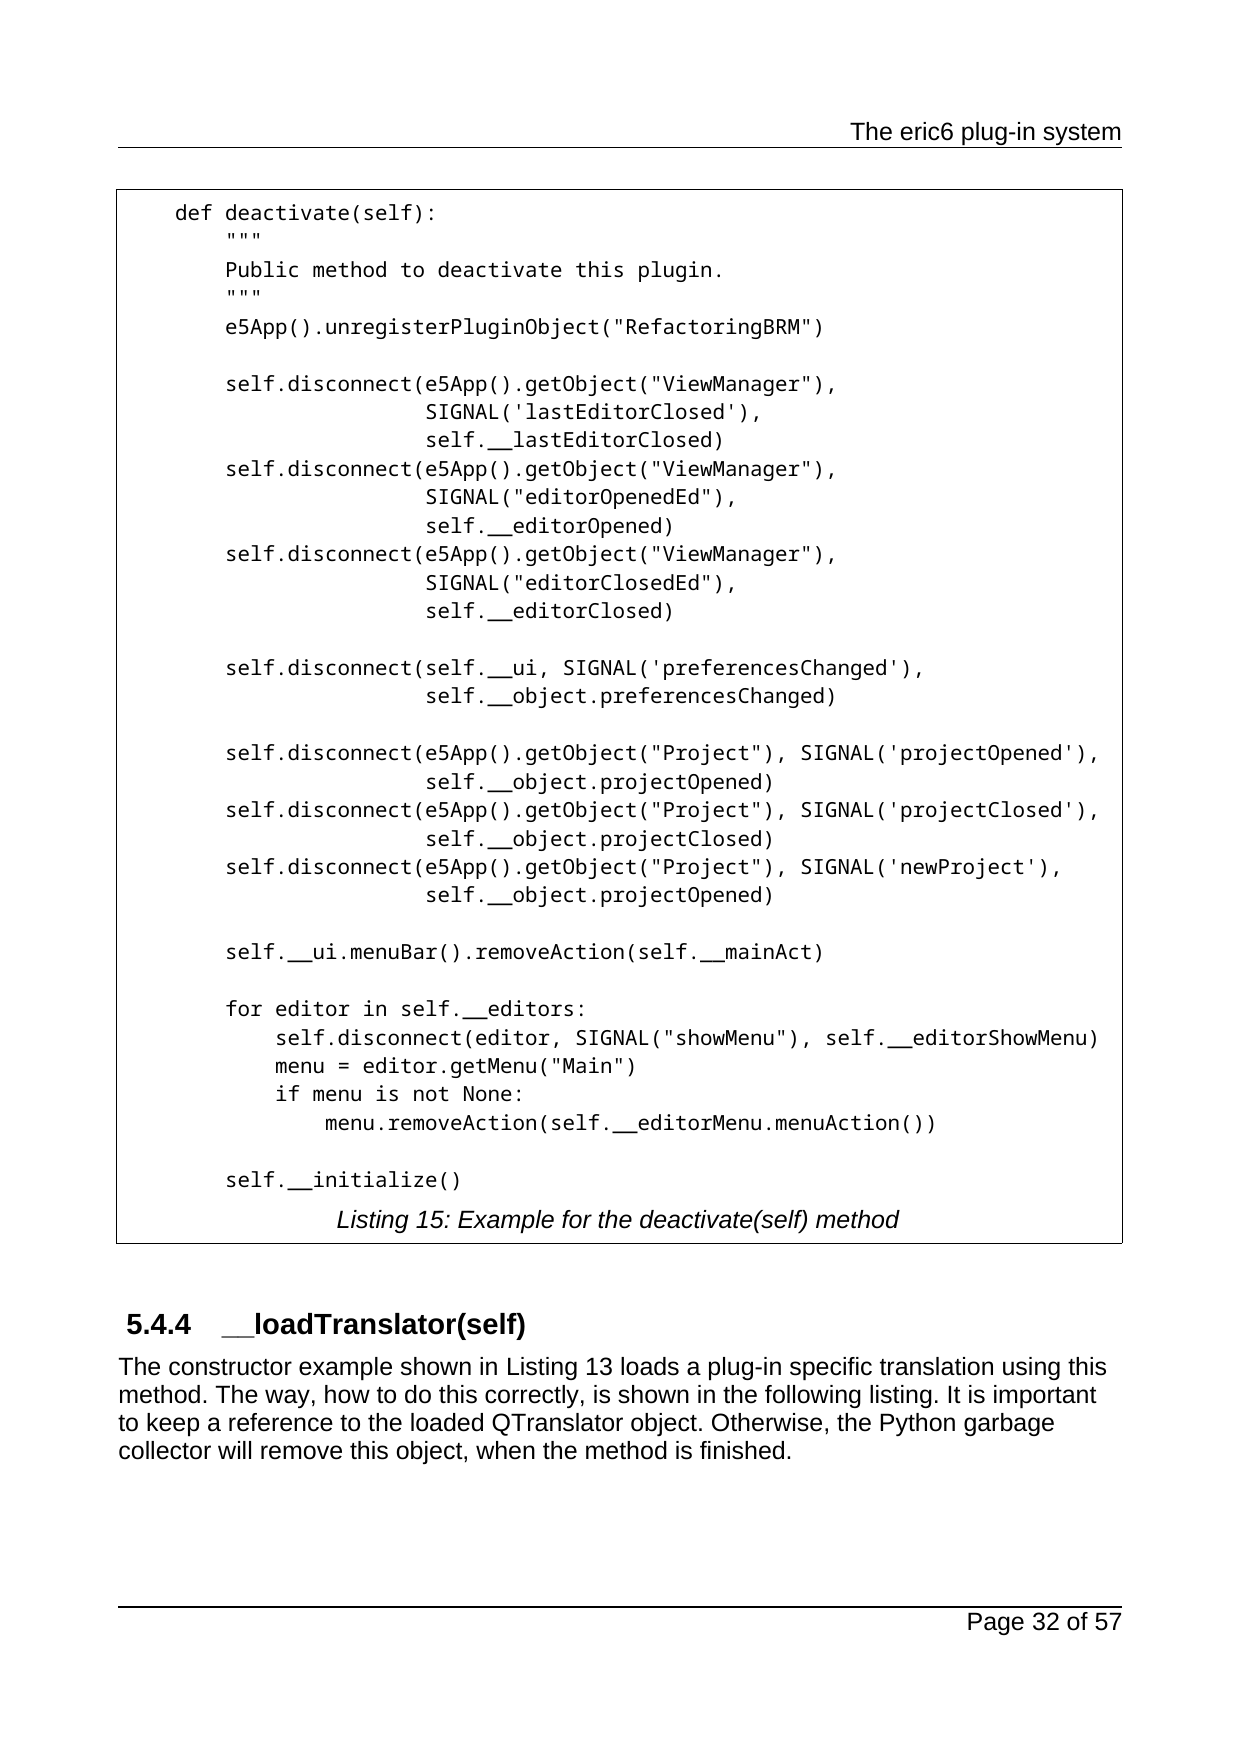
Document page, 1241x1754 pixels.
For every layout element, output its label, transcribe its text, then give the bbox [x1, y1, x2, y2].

list self.disconnect(e5App().getObject("ViewManager"), [125, 454, 1113, 482]
list menu = editor.getMenu("Main") [125, 1051, 1113, 1079]
list self.disconnect(e5App().getObject("Project"), SIGNAL('newProject'), [125, 852, 1113, 881]
list self.__editorClosed) [125, 596, 1113, 624]
list SIGNAL("editorOpenedEd"), [125, 482, 1113, 511]
list self.disconnect(e5App().getObject("Project"), SIGNAL('projectClosed'), [125, 795, 1113, 824]
list self.__object.preferencesChanged) [125, 681, 1113, 710]
list menu.removeAction(self.__editorMenu.menuAction()) [125, 1108, 1113, 1136]
list for editor in self.__editors: [125, 994, 1113, 1023]
text The constructor example shown in Listing 13 loads a plug-in specific translation using this method. The way, how to do this correctly, is shown in the following listing. It is important to keep a reference to the loaded QTranslator object. Otherwise, the Python garbage collector will remove this object, when the method is finished. [118, 1353, 1122, 1465]
list SIGNAL("editorClosedEd"), [125, 568, 1113, 596]
list self.__initialize() [125, 1165, 1113, 1193]
list self.disconnect(e5App().getObject("Project"), SIGNAL('projectOpened'), [125, 738, 1113, 767]
list self.__ui.menuBar().removeAction(self.__mainAct) [125, 937, 1113, 966]
list self.__editorOpened) [125, 511, 1113, 539]
list if menu is not None: [125, 1079, 1113, 1108]
list self.__lastEditorClosed) [125, 426, 1113, 454]
list self.__object.projectClosed) [125, 824, 1113, 852]
list def deactivate(self): [125, 198, 1113, 226]
list self.__object.projectOpened) [125, 881, 1113, 909]
list SIGNAL('lastEditorClosed'), [125, 397, 1113, 426]
list """ [125, 226, 1113, 255]
list self.disconnect(e5App().getObject("ViewManager"), [125, 539, 1113, 568]
list Public method to deactivate this plugin. [125, 255, 1113, 283]
list self.disconnect(self.__ui, SIGNAL('preferencesChanged'), [125, 653, 1113, 681]
list self.__object.projectOpened) [125, 767, 1113, 795]
list Listing 15: Example for the deactivate(self) method [125, 1206, 1113, 1234]
list e5App().unregisterPluginObject("RefactoringBRM") [125, 312, 1113, 340]
subtitle __loadTranslator(self) [118, 1308, 1122, 1341]
list """ [125, 283, 1113, 312]
list self.disconnect(e5App().getObject("ViewManager"), [125, 369, 1113, 397]
list self.disconnect(editor, SIGNAL("showMenu"), self.__editorShowMenu) [125, 1023, 1113, 1051]
